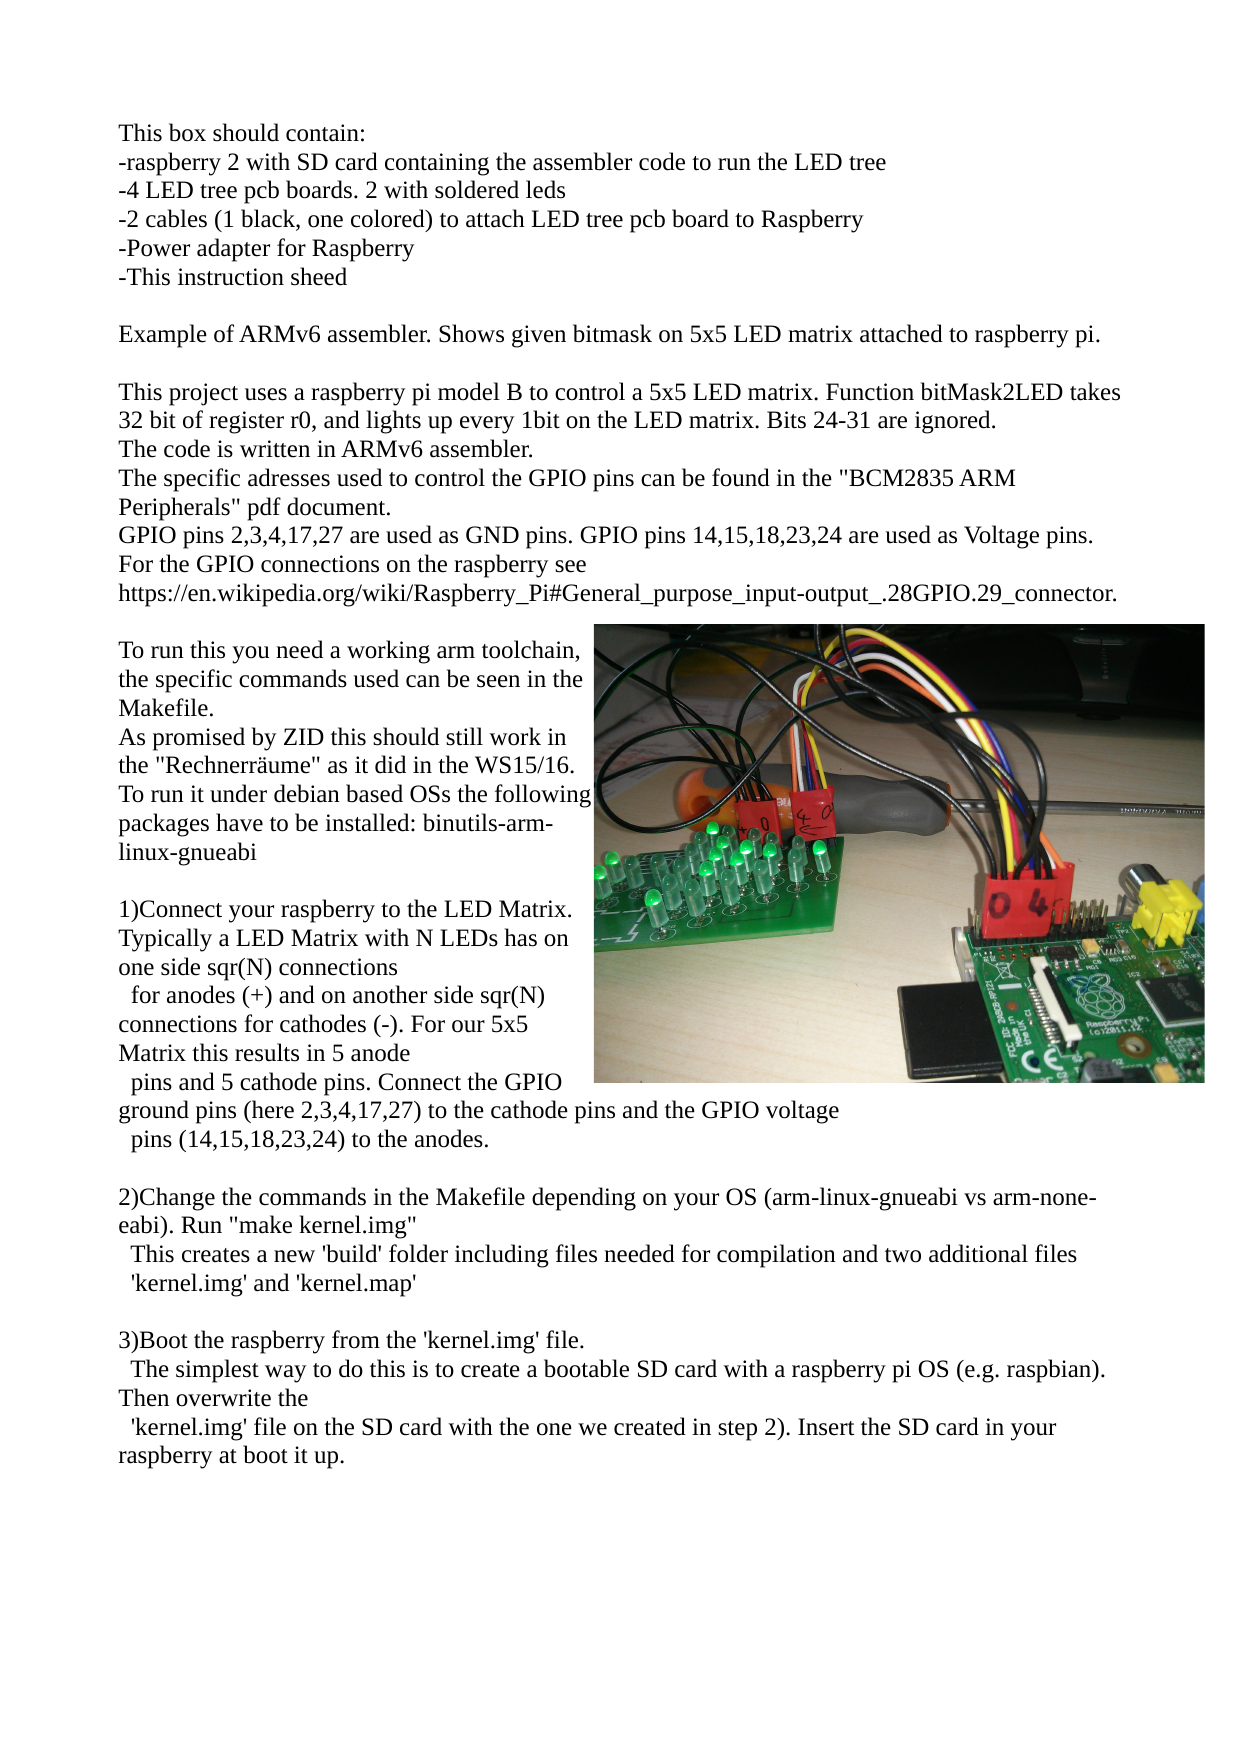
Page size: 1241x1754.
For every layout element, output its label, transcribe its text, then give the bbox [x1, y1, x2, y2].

text pins (14,15,18,23,24) to the anodes. [118, 1124, 1122, 1153]
text 'kernel.img' file on the SD card with the one we created in step 2). Insert the SD card in your raspberry at boot it up. [118, 1412, 1122, 1469]
text 2)Change the commands in the Makefile depending on your OS (arm-linux-gnueabi vs arm-none-eabi). Run "make kernel.img" [118, 1182, 1122, 1239]
text As promised by ZID this should still work in the "Rechnerräume" as it did in the WS15/16. [118, 722, 593, 779]
text To run this you need a working arm toolchain, the specific commands used can be seen in the Makefile. [118, 636, 593, 722]
text The simplest way to do this is to create a bootable SD card with a raspberry pi OS (e.g. raspbian). Then overwrite the [118, 1354, 1122, 1412]
text The code is written in ARMv6 assembler. [118, 434, 1122, 463]
text -This instruction sheed [118, 262, 1122, 291]
picture [593, 624, 1205, 1083]
text This creates a new 'build' folder including files needed for compilation and two additional files [118, 1239, 1122, 1268]
text This box should contain: [118, 118, 1122, 147]
text -4 LED tree pcb boards. 2 with soldered leds [118, 176, 1122, 204]
text -raspberry 2 with SD card containing the assembler code to run the LED tree [118, 147, 1122, 176]
text pins and 5 cathode pins. Connect the GPIO ground pins (here 2,3,4,17,27) to the cathode pins and the GPIO voltage [118, 1067, 1122, 1124]
text Example of ARMv6 assembler. Shows given bitmask on 5x5 LED matrix attached to raspberry pi. [118, 319, 1122, 348]
text -Power adapter for Raspberry [118, 233, 1122, 262]
text 1)Connect your raspberry to the LED Matrix. Typically a LED Matrix with N LEDs has on one side sqr(N) connections [118, 894, 593, 981]
text GPIO pins 2,3,4,17,27 are used as GND pins. GPIO pins 14,15,18,23,24 are used as Voltage pins. [118, 521, 1122, 549]
text This project uses a raspberry pi model B to control a 5x5 LED matrix. Function bitMask2LED takes 32 bit of register r0, and lights up every 1bit on the LED matrix. Bits 24-31 are ignored. [118, 377, 1122, 434]
text for anodes (+) and on another side sqr(N) connections for cathodes (-). For our 5x5 Matrix this results in 5 anode [118, 981, 593, 1067]
text 'kernel.img' and 'kernel.map' [118, 1268, 1122, 1297]
text -2 cables (1 black, one colored) to attach LED tree pcb board to Raspberry [118, 204, 1122, 233]
text 3)Boot the raspberry from the 'kernel.img' file. [118, 1326, 1122, 1354]
text The specific adresses used to control the GPIO pins can be found in the "BCM2835 ARM Peripherals" pdf document. [118, 463, 1122, 521]
text For the GPIO connections on the raspberry see https://en.wikipedia.org/wiki/Raspberry_Pi#General_purpose_input-output_.28GPIO.29_connector. [118, 549, 1122, 607]
text To run it under debian based OSs the following packages have to be installed: binutils-arm-linux-gnueabi [118, 779, 593, 866]
